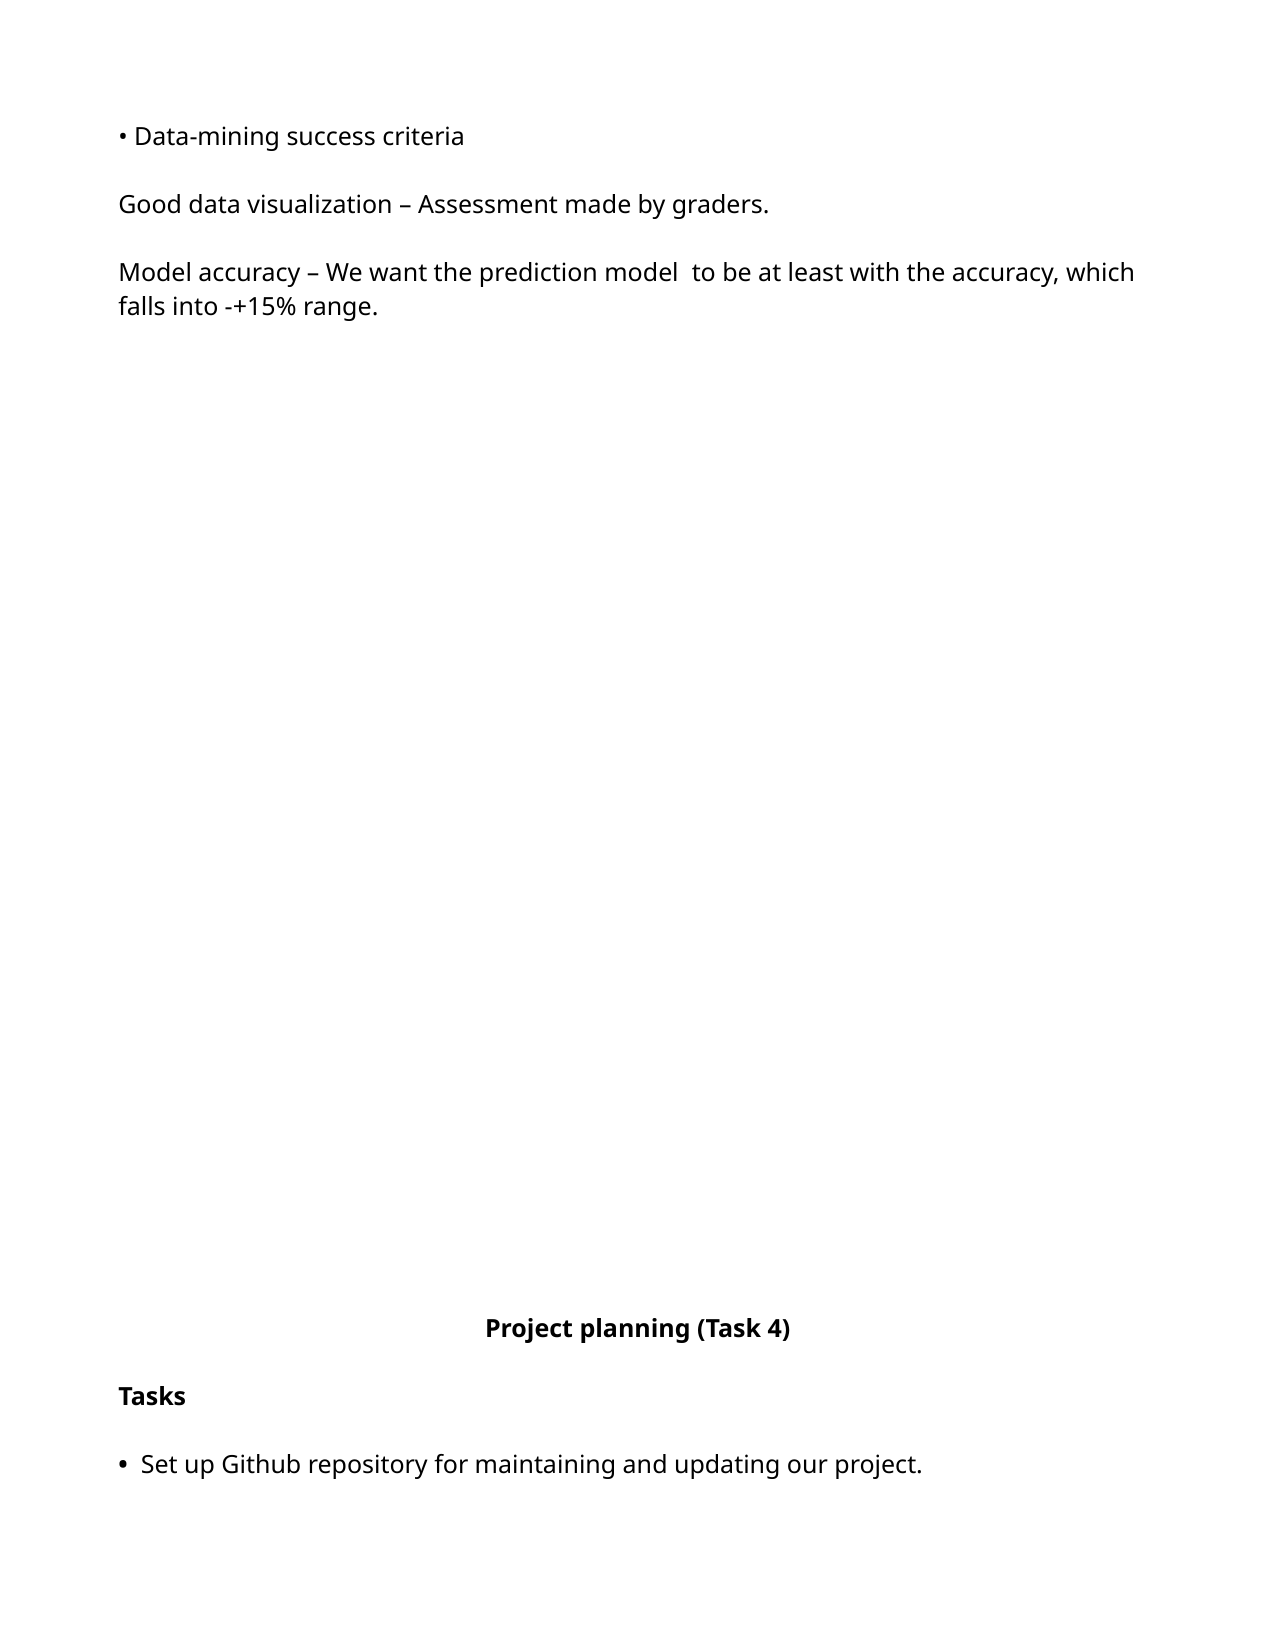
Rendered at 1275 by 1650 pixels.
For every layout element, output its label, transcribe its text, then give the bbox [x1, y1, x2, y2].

text Good data visualization – Assessment made by graders. [118, 186, 1157, 220]
text Project planning (Task 4) [118, 1310, 1157, 1344]
text Model accuracy – We want the prediction model to be at least with the accuracy, which falls into -+15% range. [118, 254, 1157, 322]
text • Data-mining success criteria [118, 118, 1157, 152]
text Tasks [118, 1378, 1157, 1412]
text • Set up Github repository for maintaining and updating our project. [118, 1447, 1157, 1481]
